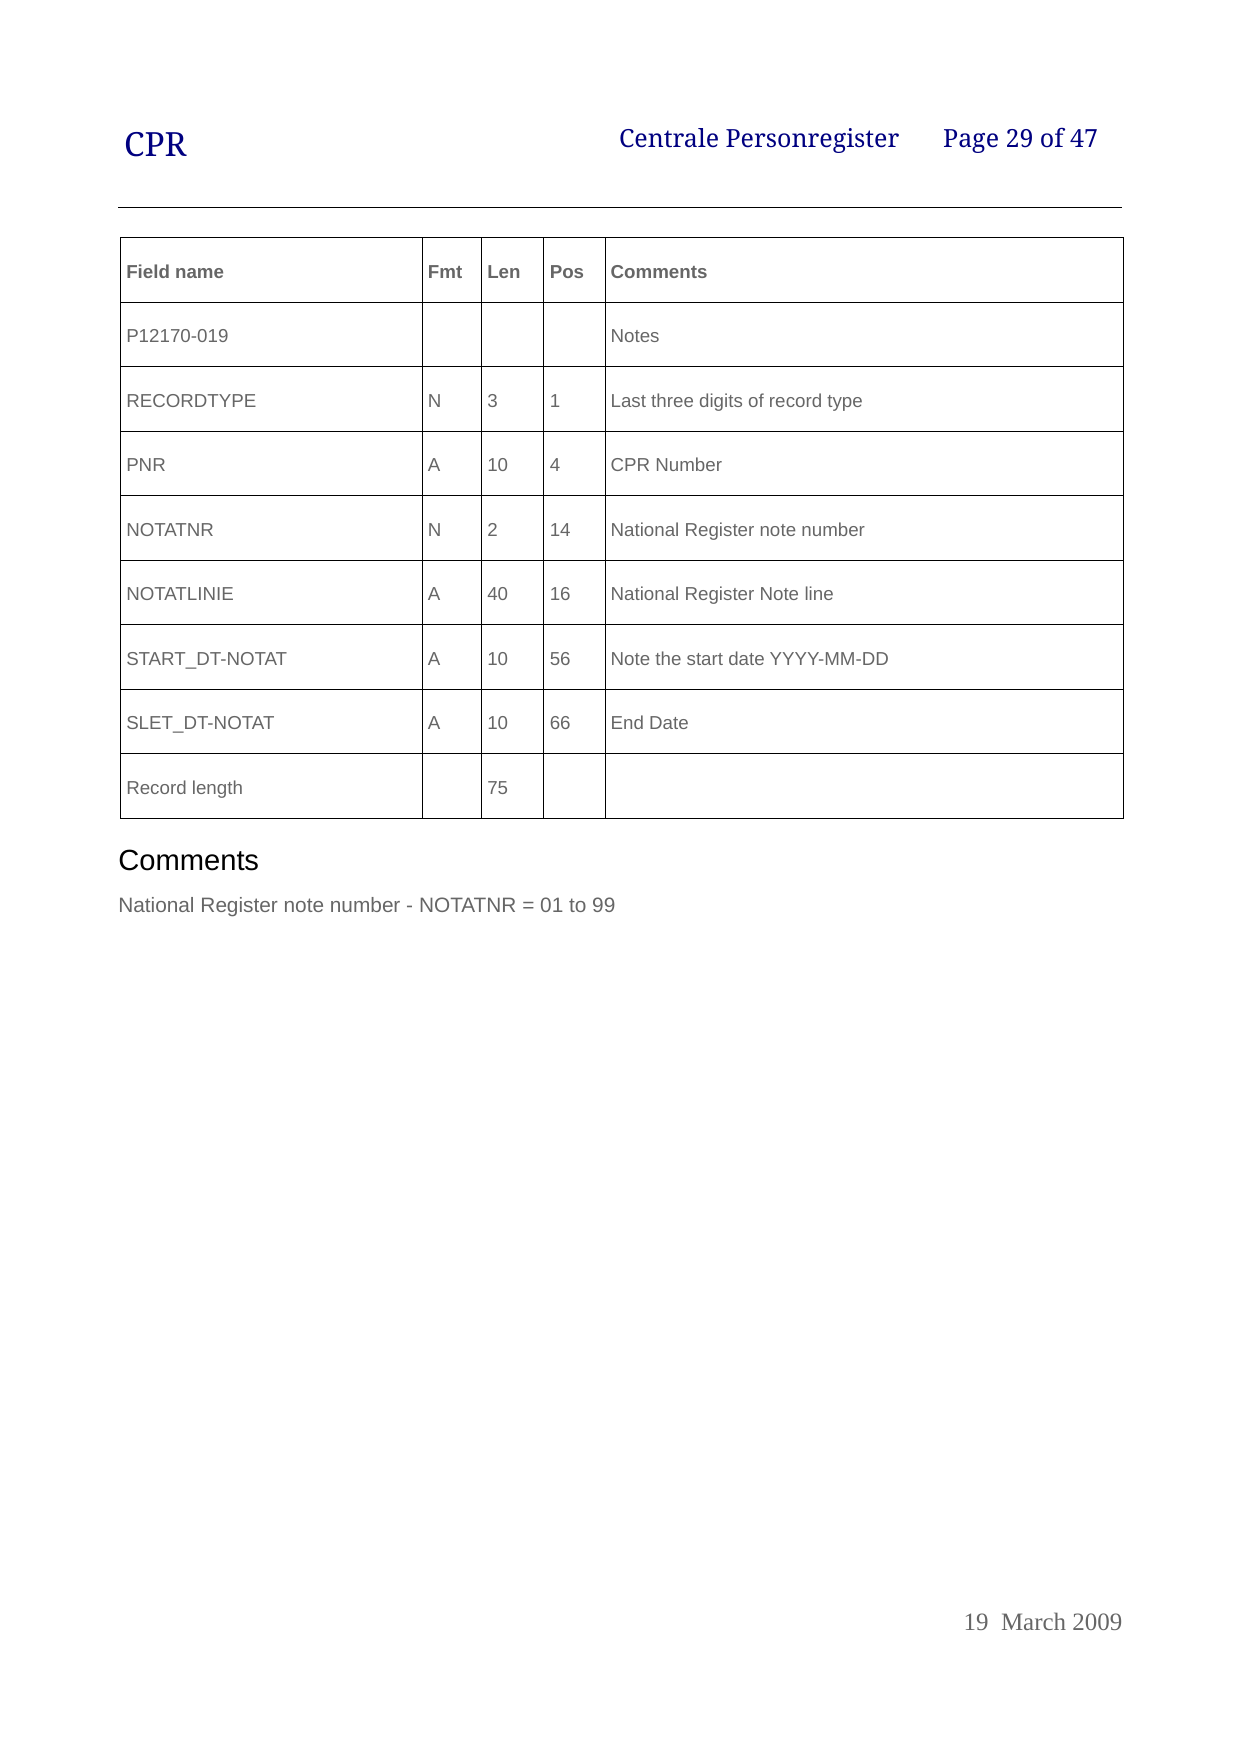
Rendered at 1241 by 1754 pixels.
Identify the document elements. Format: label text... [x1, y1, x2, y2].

table_cell 56 [544, 625, 605, 688]
table_cell P12170-019 [121, 303, 422, 366]
table_cell PNR [121, 432, 422, 495]
table_cell 66 [544, 690, 605, 753]
table_cell 10 [482, 690, 543, 753]
table_cell Note the start date YYYY-MM-DD [606, 625, 1123, 688]
table_cell CPR Number [606, 432, 1123, 495]
table_cell [423, 754, 481, 817]
table_cell National Register note number [606, 496, 1123, 559]
table_cell End Date [606, 690, 1123, 753]
table_cell [482, 303, 543, 366]
table_header Field name [121, 238, 422, 302]
table_header Fmt [423, 238, 481, 302]
table_cell Last three digits of record type [606, 367, 1123, 431]
table_cell NOTATNR [121, 496, 422, 559]
table_cell N [423, 496, 481, 559]
table_cell NOTATLINIE [121, 561, 422, 624]
table_cell 2 [482, 496, 543, 559]
table_cell A [423, 432, 481, 495]
table_cell RECORDTYPE [121, 367, 422, 431]
table_cell 75 [482, 754, 543, 817]
table_cell Notes [606, 303, 1123, 366]
table_cell 4 [544, 432, 605, 495]
table_cell [606, 754, 1123, 817]
table_cell 40 [482, 561, 543, 624]
table_cell 10 [482, 625, 543, 688]
table_header Comments [606, 238, 1123, 302]
table_cell A [423, 690, 481, 753]
table_cell N [423, 367, 481, 431]
subtitle Comments [118, 843, 1122, 877]
table_cell [544, 754, 605, 817]
table_cell Record length [121, 754, 422, 817]
table_cell SLET_DT-NOTAT [121, 690, 422, 753]
table_cell 14 [544, 496, 605, 559]
table_cell 10 [482, 432, 543, 495]
table_header Pos [544, 238, 605, 302]
table_cell National Register Note line [606, 561, 1123, 624]
table_cell [544, 303, 605, 366]
text National Register note number - NOTATNR = 01 to 99 [118, 889, 1122, 918]
table_cell A [423, 625, 481, 688]
table_cell 1 [544, 367, 605, 431]
table_header Len [482, 238, 543, 302]
table_cell A [423, 561, 481, 624]
table_cell 3 [482, 367, 543, 431]
table_cell 16 [544, 561, 605, 624]
table_cell [423, 303, 481, 366]
table_cell START_DT-NOTAT [121, 625, 422, 688]
